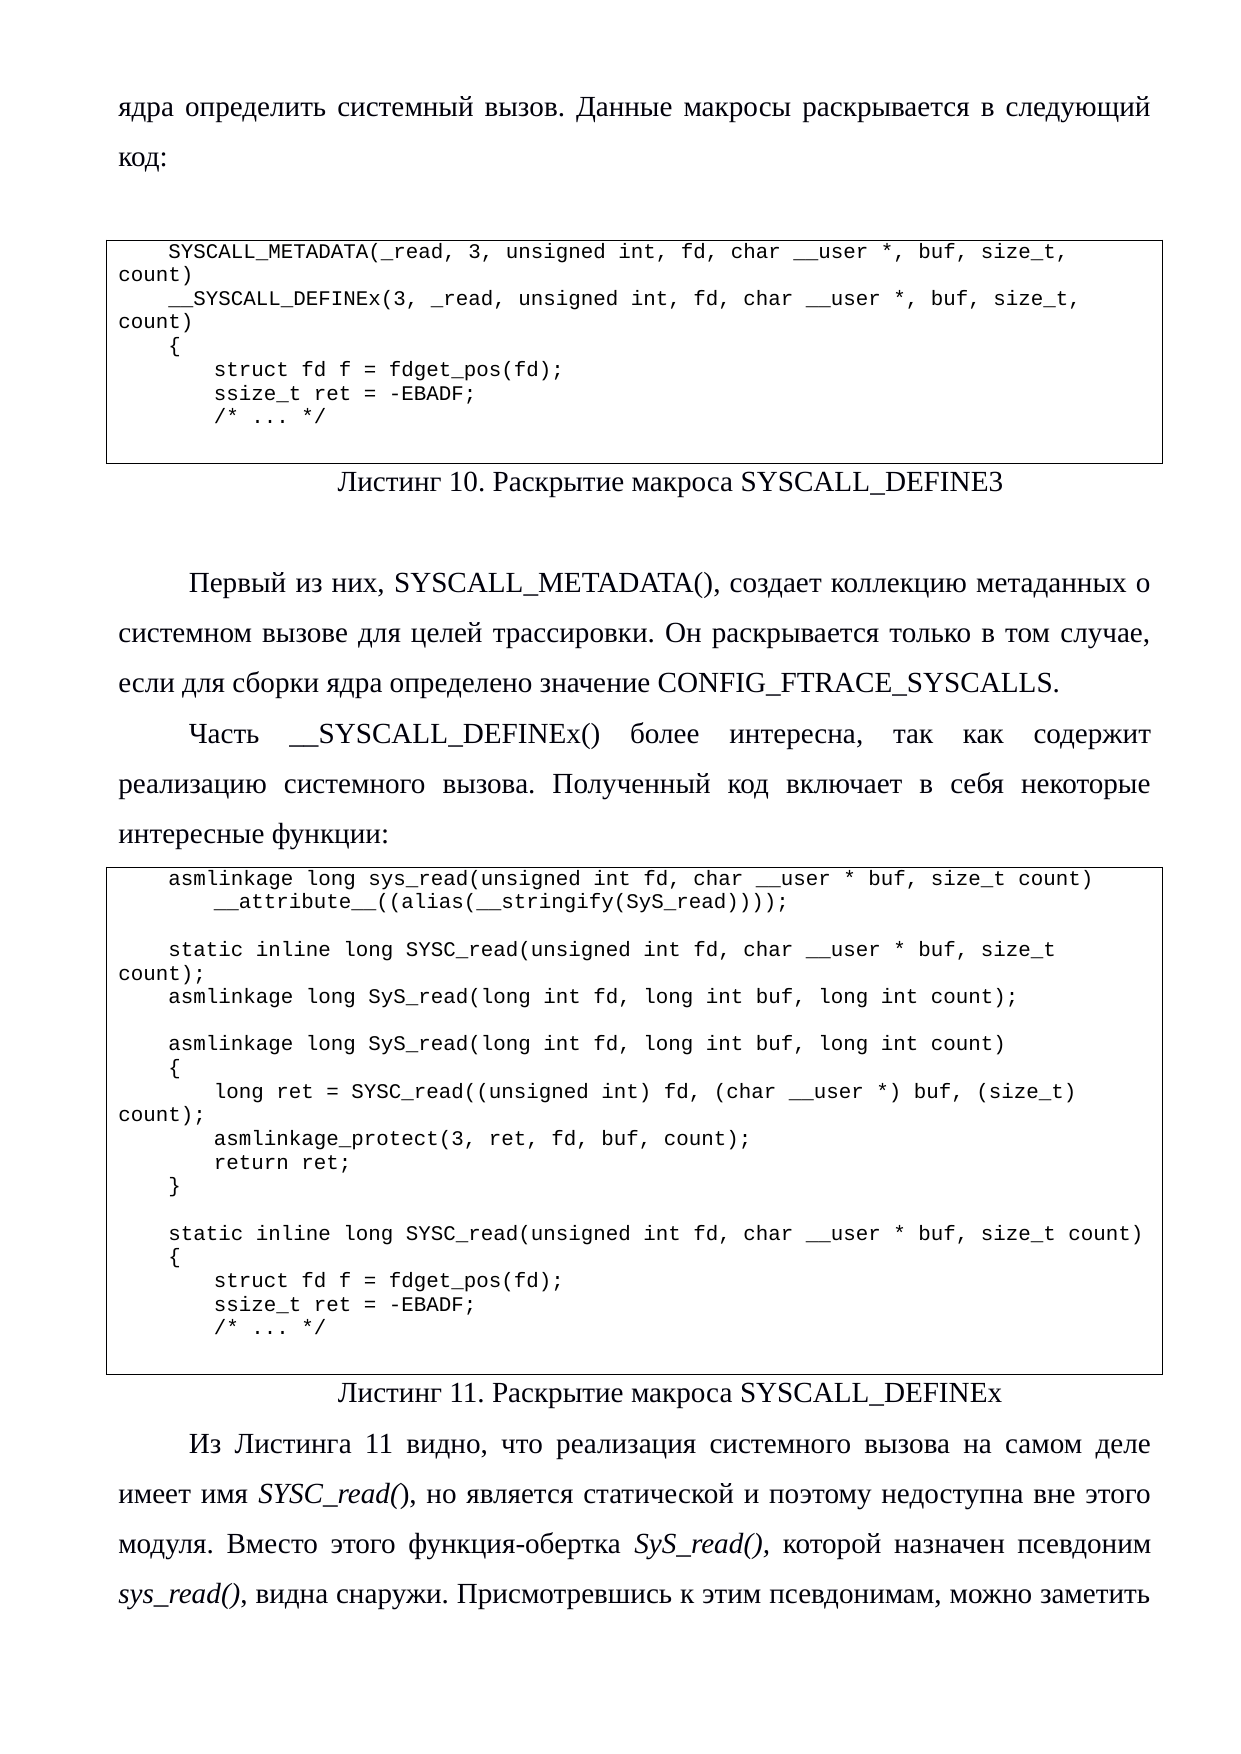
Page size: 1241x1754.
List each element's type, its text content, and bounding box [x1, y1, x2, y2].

subtitle Листинг 11. Раскрытие макроса SYSCALL_DEFINEx [118, 1375, 1152, 1409]
subtitle ядра определить системный вызов. Данные макросы раскрывается в следующий код: [118, 89, 1152, 172]
subtitle Часть __SYSCALL_DEFINEx() более интересна, так как содержит реализацию системного вызова. Полученный код включает в себя некоторые интересные функции: [118, 716, 1152, 850]
subtitle Первый из них, SYSCALL_METADATA(), создает коллекцию метаданных о системном вызове для целей трассировки. Он раскрывается только в том случае, если для сборки ядра определено значение CONFIG_FTRACE_SYSCALLS. [118, 565, 1152, 699]
subtitle Листинг 10. Раскрытие макроса SYSCALL_DEFINE3 [118, 464, 1152, 498]
table_header asmlinkage long sys_read(unsigned int fd, char __user * buf, size_t count) __attribute__((alias(__stringify(SyS_read)))); static inline long SYSC_read(unsigned int fd, char __user * buf, size_t count); asmlinkage long SyS_read(long int fd, long int buf, long int count); asmlinkage long SyS_read(long int fd, long int buf, long int count) { long ret = SYSC_read((unsigned int) fd, (char __user *) buf, (size_t) count); asmlinkage_protect(3, ret, fd, buf, count); return ret; } static inline long SYSC_read(unsigned int fd, char __user * buf, size_t count) { struct fd f = fdget_pos(fd); ssize_t ret = -EBADF; /* ... */ [107, 868, 1162, 1374]
table_header SYSCALL_METADATA(_read, 3, unsigned int, fd, char __user *, buf, size_t, count) __SYSCALL_DEFINEx(3, _read, unsigned int, fd, char __user *, buf, size_t, count) { struct fd f = fdget_pos(fd); ssize_t ret = -EBADF; /* ... */ [107, 241, 1162, 463]
subtitle Из Листинга 11 видно, что реализация системного вызова на самом деле имеет имя SYSC_read(), но является статической и поэтому недоступна вне этого модуля. Вместо этого функция-обертка SyS_read(), которой назначен псевдоним sys_read(), видна снаружи. Присмотревшись к этим псевдонимам, можно заметить [118, 1426, 1152, 1610]
